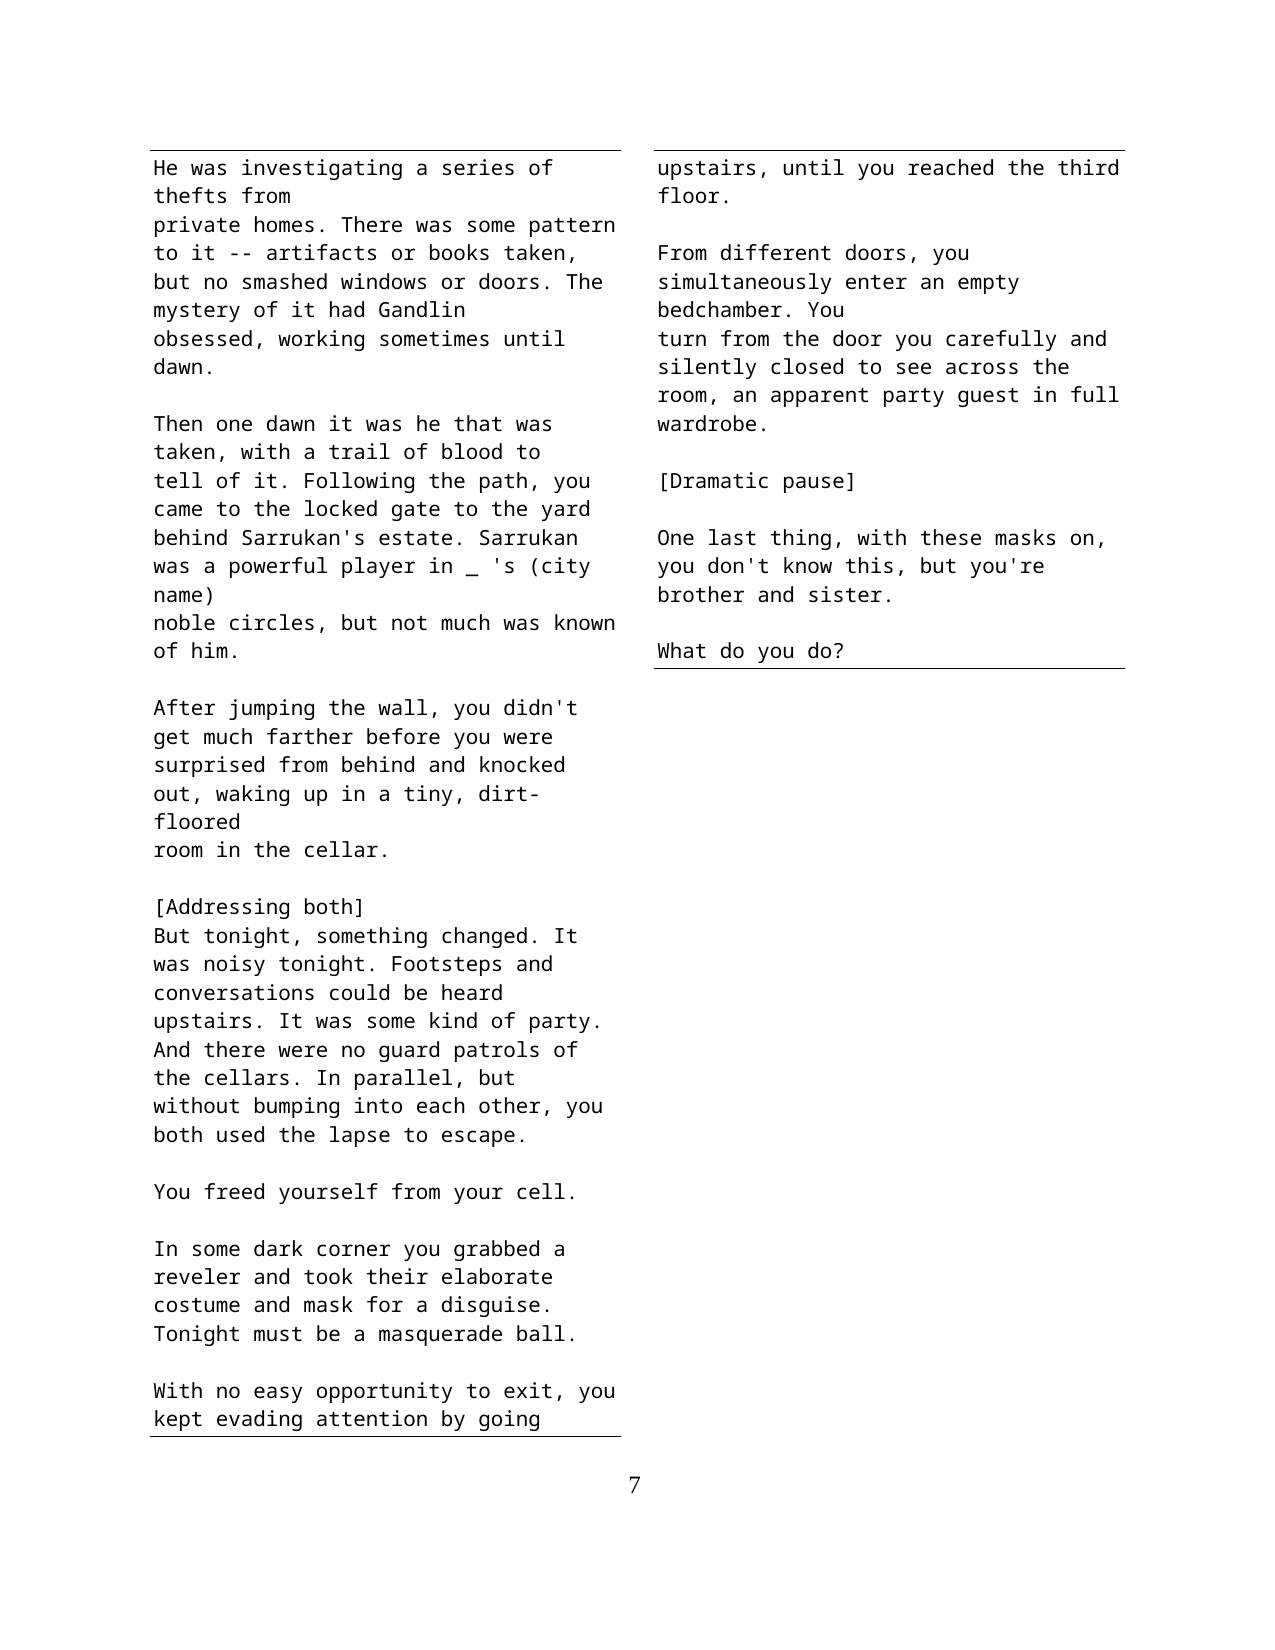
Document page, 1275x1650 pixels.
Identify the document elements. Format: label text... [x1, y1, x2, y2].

text [Dramatic pause] [654, 463, 1125, 494]
text conversations could be heard upstairs. It was some kind of party. [150, 975, 621, 1032]
text private homes. There was some pattern to it -- artifacts or books taken, [150, 207, 621, 264]
text In some dark corner you grabbed a reveler and took their elaborate [150, 1231, 621, 1287]
text [Addressing both] [150, 889, 621, 918]
text room in the cellar. [150, 832, 621, 864]
text From different doors, you simultaneously enter an empty bedchamber. You [654, 235, 1125, 321]
text But tonight, something changed. It was noisy tonight. Footsteps and [150, 918, 621, 975]
text With no easy opportunity to exit, you kept evading attention by going [150, 1373, 621, 1436]
text turn from the door you carefully and silently closed to see across the [654, 321, 1125, 377]
text obsessed, working sometimes until dawn. [150, 321, 621, 381]
text After jumping the wall, you didn't get much farther before you were [150, 690, 621, 747]
text And there were no guard patrols of the cellars. In parallel, but [150, 1032, 621, 1088]
text without bumping into each other, you both used the lapse to escape. [150, 1088, 621, 1148]
text behind Sarrukan's estate. Sarrukan was a powerful player in _ 's (city name) [150, 520, 621, 605]
text Then one dawn it was he that was taken, with a trail of blood to [150, 406, 621, 463]
text tell of it. Following the path, you came to the locked gate to the yard [150, 463, 621, 520]
text costume and mask for a disguise. Tonight must be a masquerade ball. [150, 1287, 621, 1347]
text He was investigating a series of thefts from [150, 151, 621, 207]
text surprised from behind and knocked out, waking up in a tiny, dirt-floored [150, 747, 621, 832]
text brother and sister. [654, 577, 1125, 608]
text One last thing, with these masks on, you don't know this, but you're [654, 520, 1125, 577]
text room, an apparent party guest in full wardrobe. [654, 377, 1125, 437]
text What do you do? [654, 633, 1125, 668]
text noble circles, but not much was known of him. [150, 605, 621, 665]
text but no smashed windows or doors. The mystery of it had Gandlin [150, 264, 621, 321]
text upstairs, until you reached the third floor. [654, 151, 1125, 210]
text You freed yourself from your cell. [150, 1174, 621, 1205]
